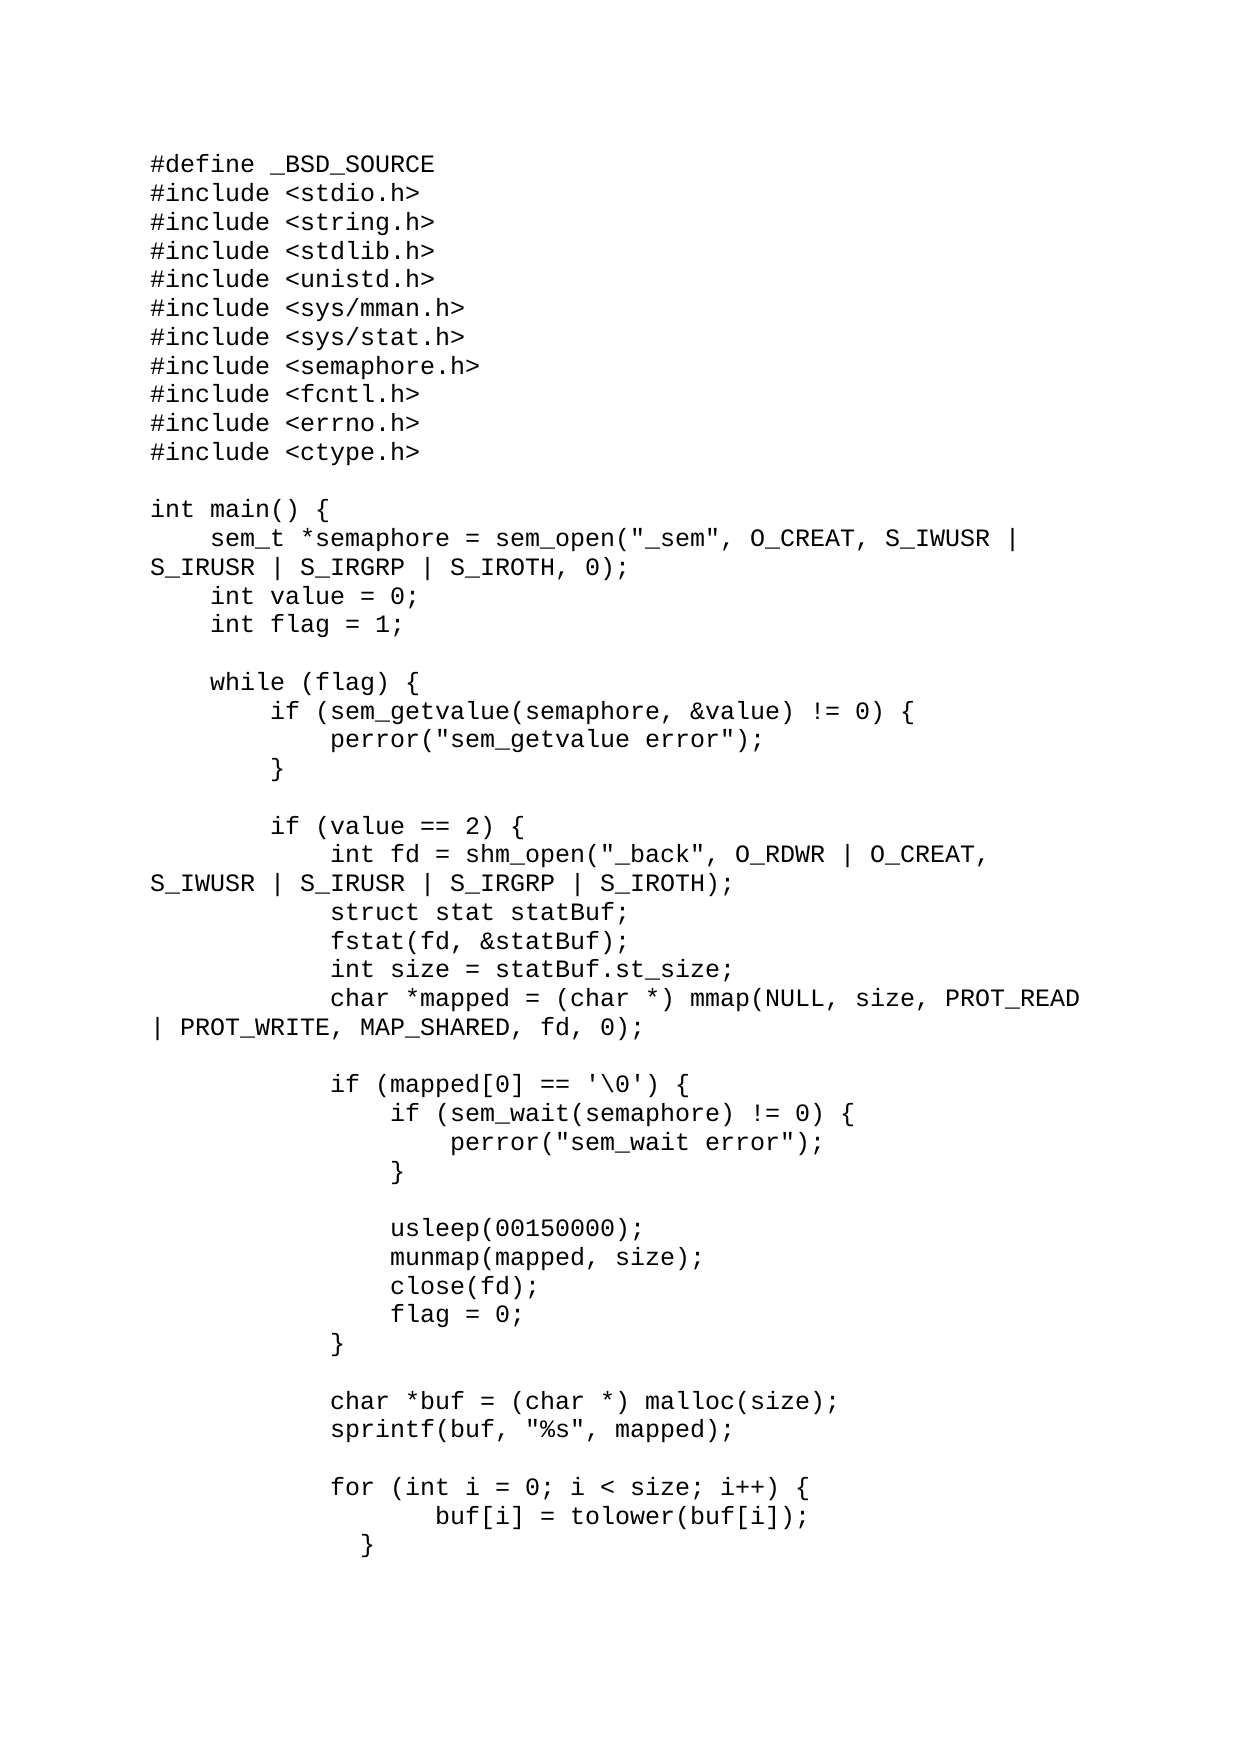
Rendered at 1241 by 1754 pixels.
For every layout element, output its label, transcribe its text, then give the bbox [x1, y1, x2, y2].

text } [150, 1156, 1090, 1185]
text while (flag) { [150, 667, 1090, 696]
text #define _BSD_SOURCE [150, 150, 1090, 179]
text #include <stdio.h> [150, 179, 1090, 207]
text int flag = 1; [150, 610, 1090, 639]
text #include <fcntl.h> [150, 380, 1090, 409]
text if (value == 2) { [150, 811, 1090, 840]
text #include <sys/stat.h> [150, 322, 1090, 351]
text #include <stdlib.h> [150, 236, 1090, 265]
text perror("sem_wait error"); [150, 1127, 1090, 1156]
text perror("sem_getvalue error"); [150, 725, 1090, 754]
text int size = statBuf.st_size; [150, 955, 1090, 984]
text #include <semaphore.h> [150, 351, 1090, 380]
text char *mapped = (char *) mmap(NULL, size, PROT_READ | PROT_WRITE, MAP_SHARED, fd, 0); [150, 984, 1090, 1041]
text sem_t *semaphore = sem_open("_sem", O_CREAT, S_IWUSR | S_IRUSR | S_IRGRP | S_IROTH, 0); [150, 524, 1090, 581]
text char *buf = (char *) malloc(size); [150, 1386, 1090, 1415]
text sprintf(buf, "%s", mapped); [150, 1415, 1090, 1444]
text #include <ctype.h> [150, 437, 1090, 466]
text flag = 0; [150, 1300, 1090, 1329]
text for (int i = 0; i < size; i++) { [150, 1472, 1090, 1501]
text if (sem_getvalue(semaphore, &value) != 0) { [150, 696, 1090, 725]
text buf[i] = tolower(buf[i]); [150, 1501, 1090, 1530]
text struct stat statBuf; [150, 897, 1090, 926]
text #include <unistd.h> [150, 265, 1090, 294]
text if (sem_wait(semaphore) != 0) { [150, 1099, 1090, 1127]
text int main() { [150, 495, 1090, 524]
text } [150, 1329, 1090, 1357]
text } [150, 754, 1090, 782]
text int value = 0; [150, 581, 1090, 610]
text fstat(fd, &statBuf); [150, 926, 1090, 955]
text #include <string.h> [150, 207, 1090, 236]
text munmap(mapped, size); [150, 1242, 1090, 1271]
text close(fd); [150, 1271, 1090, 1300]
text usleep(00150000); [150, 1214, 1090, 1242]
text int fd = shm_open("_back", O_RDWR | O_CREAT, S_IWUSR | S_IRUSR | S_IRGRP | S_IROTH); [150, 840, 1090, 897]
text #include <sys/mman.h> [150, 294, 1090, 322]
text } [150, 1530, 1090, 1559]
text if (mapped[0] == '\0') { [150, 1070, 1090, 1099]
text #include <errno.h> [150, 409, 1090, 437]
